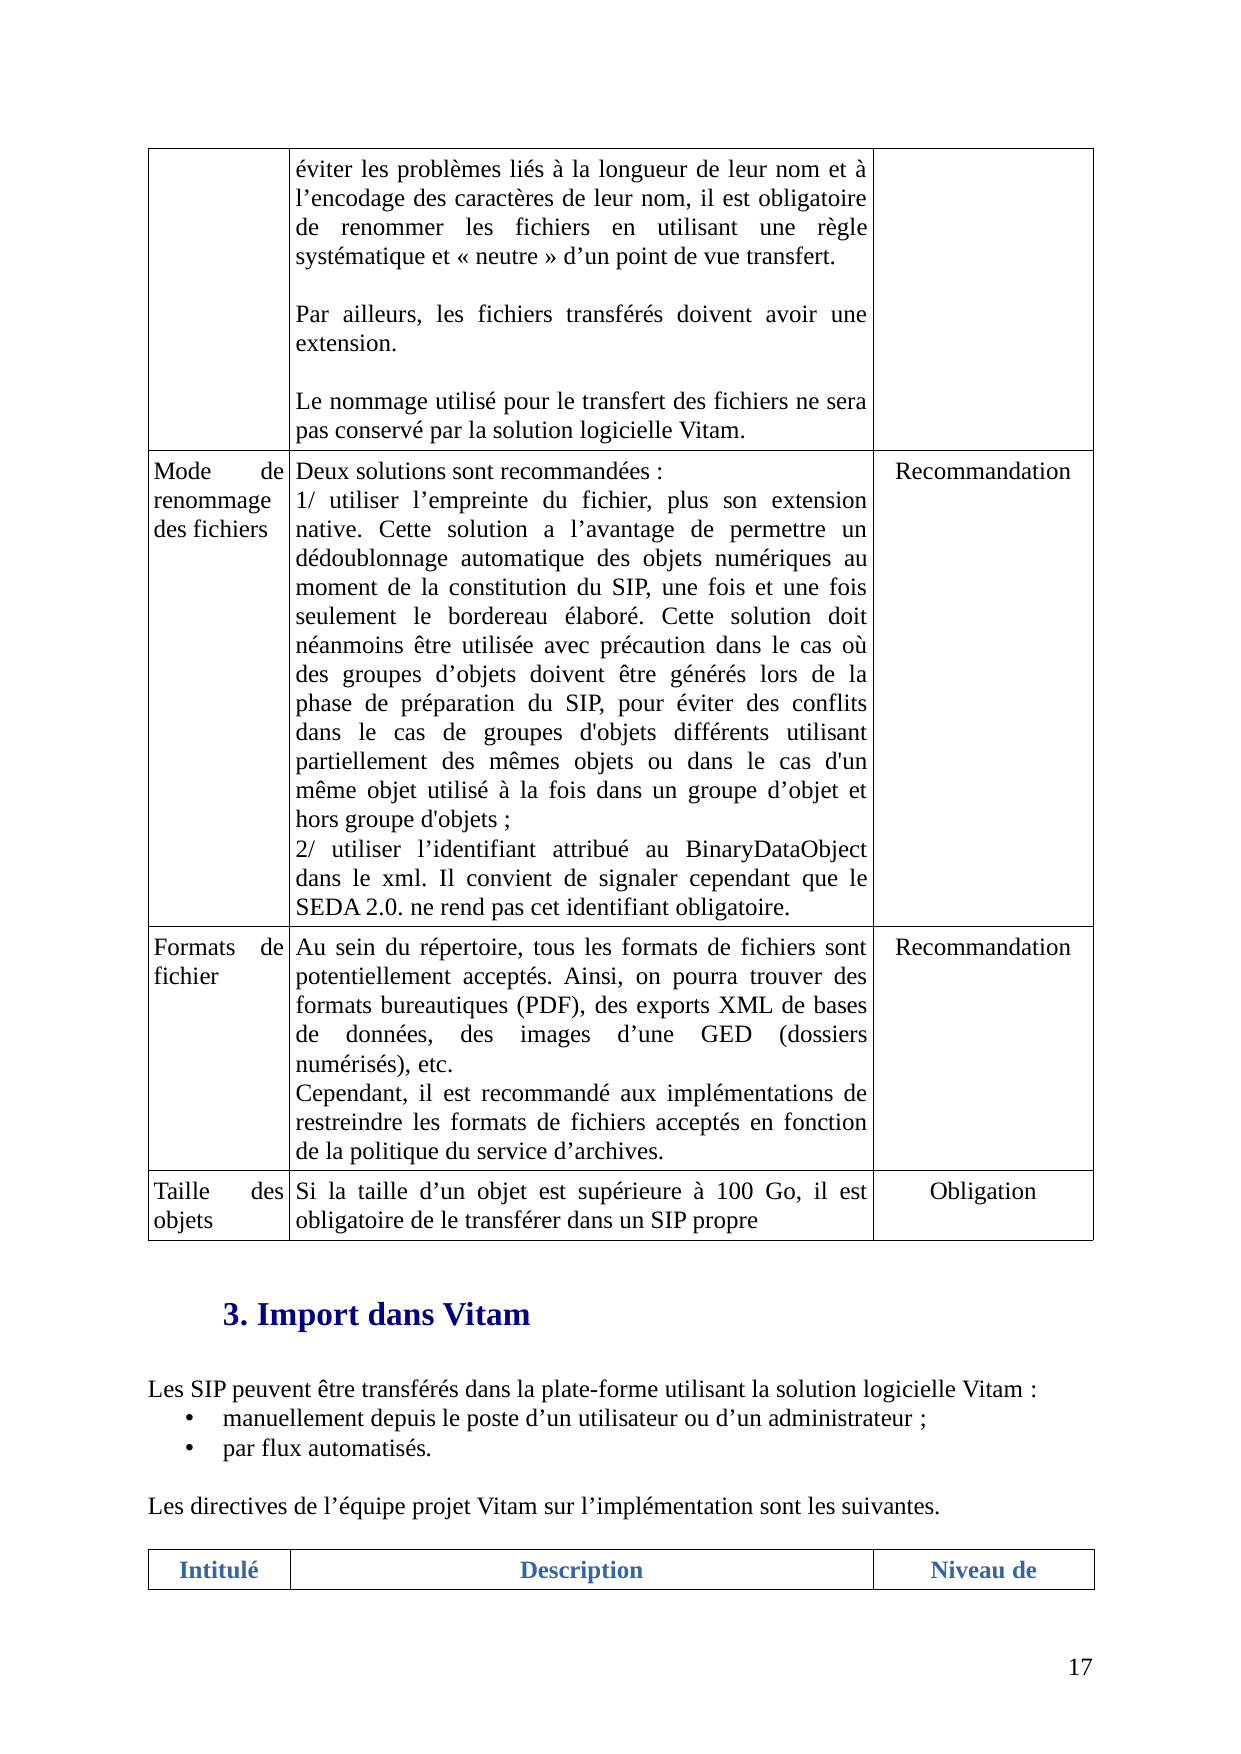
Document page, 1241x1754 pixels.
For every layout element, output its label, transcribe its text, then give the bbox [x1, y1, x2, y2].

table_cell Mode de renommage des fichiers [149, 451, 289, 926]
table_cell Recommandation [874, 451, 1093, 926]
list par flux automatisés. [185, 1432, 1093, 1461]
text Les SIP peuvent être transférés dans la plate-forme utilisant la solution logicielle Vitam : [148, 1374, 1093, 1403]
table_cell Taille des objets [149, 1171, 289, 1240]
table_cell éviter les problèmes liés à la longueur de leur nom et à l’encodage des caractères de leur nom, il est obligatoire de renommer les fichiers en utilisant une règle systématique et « neutre » d’un point de vue transfert. Par ailleurs, les fichiers transférés doivent avoir une extension. Le nommage utilisé pour le transfert des fichiers ne sera pas conservé par la solution logicielle Vitam. [290, 149, 873, 450]
table_header Niveau de [874, 1550, 1094, 1589]
table_cell Si la taille d’un objet est supérieure à 100 Go, il est obligatoire de le transférer dans un SIP propre [290, 1171, 873, 1240]
table_cell [874, 149, 1093, 450]
table_header Intitulé [149, 1550, 290, 1589]
table_cell Obligation [874, 1171, 1093, 1240]
table_cell Formats de fichier [149, 927, 289, 1170]
table_header Description [291, 1550, 873, 1589]
text Les directives de l’équipe projet Vitam sur l’implémentation sont les suivantes. [148, 1491, 1093, 1519]
table_cell Recommandation [874, 927, 1093, 1170]
list manuellement depuis le poste d’un utilisateur ou d’un administrateur ; [185, 1403, 1093, 1432]
table_cell Au sein du répertoire, tous les formats de fichiers sont potentiellement acceptés. Ainsi, on pourra trouver des formats bureautiques (PDF), des exports XML de bases de données, des images d’une GED (dossiers numérisés), etc. Cependant, il est recommandé aux implémentations de restreindre les formats de fichiers acceptés en fonction de la politique du service d’archives. [290, 927, 873, 1170]
table_cell Deux solutions sont recommandées : 1/ utiliser l’empreinte du fichier, plus son extension native. Cette solution a l’avantage de permettre un dédoublonnage automatique des objets numériques au moment de la constitution du SIP, une fois et une fois seulement le bordereau élaboré. Cette solution doit néanmoins être utilisée avec précaution dans le cas où des groupes d’objets doivent être générés lors de la phase de préparation du SIP, pour éviter des conflits dans le cas de groupes d'objets différents utilisant partiellement des mêmes objets ou dans le cas d'un même objet utilisé à la fois dans un groupe d’objet et hors groupe d'objets ; 2/ utiliser l’identifiant attribué au BinaryDataObject dans le xml. Il convient de signaler cependant que le SEDA 2.0. ne rend pas cet identifiant obligatoire. [290, 451, 873, 926]
table_cell [149, 149, 289, 450]
subtitle 3. Import dans Vitam [185, 1294, 1093, 1333]
